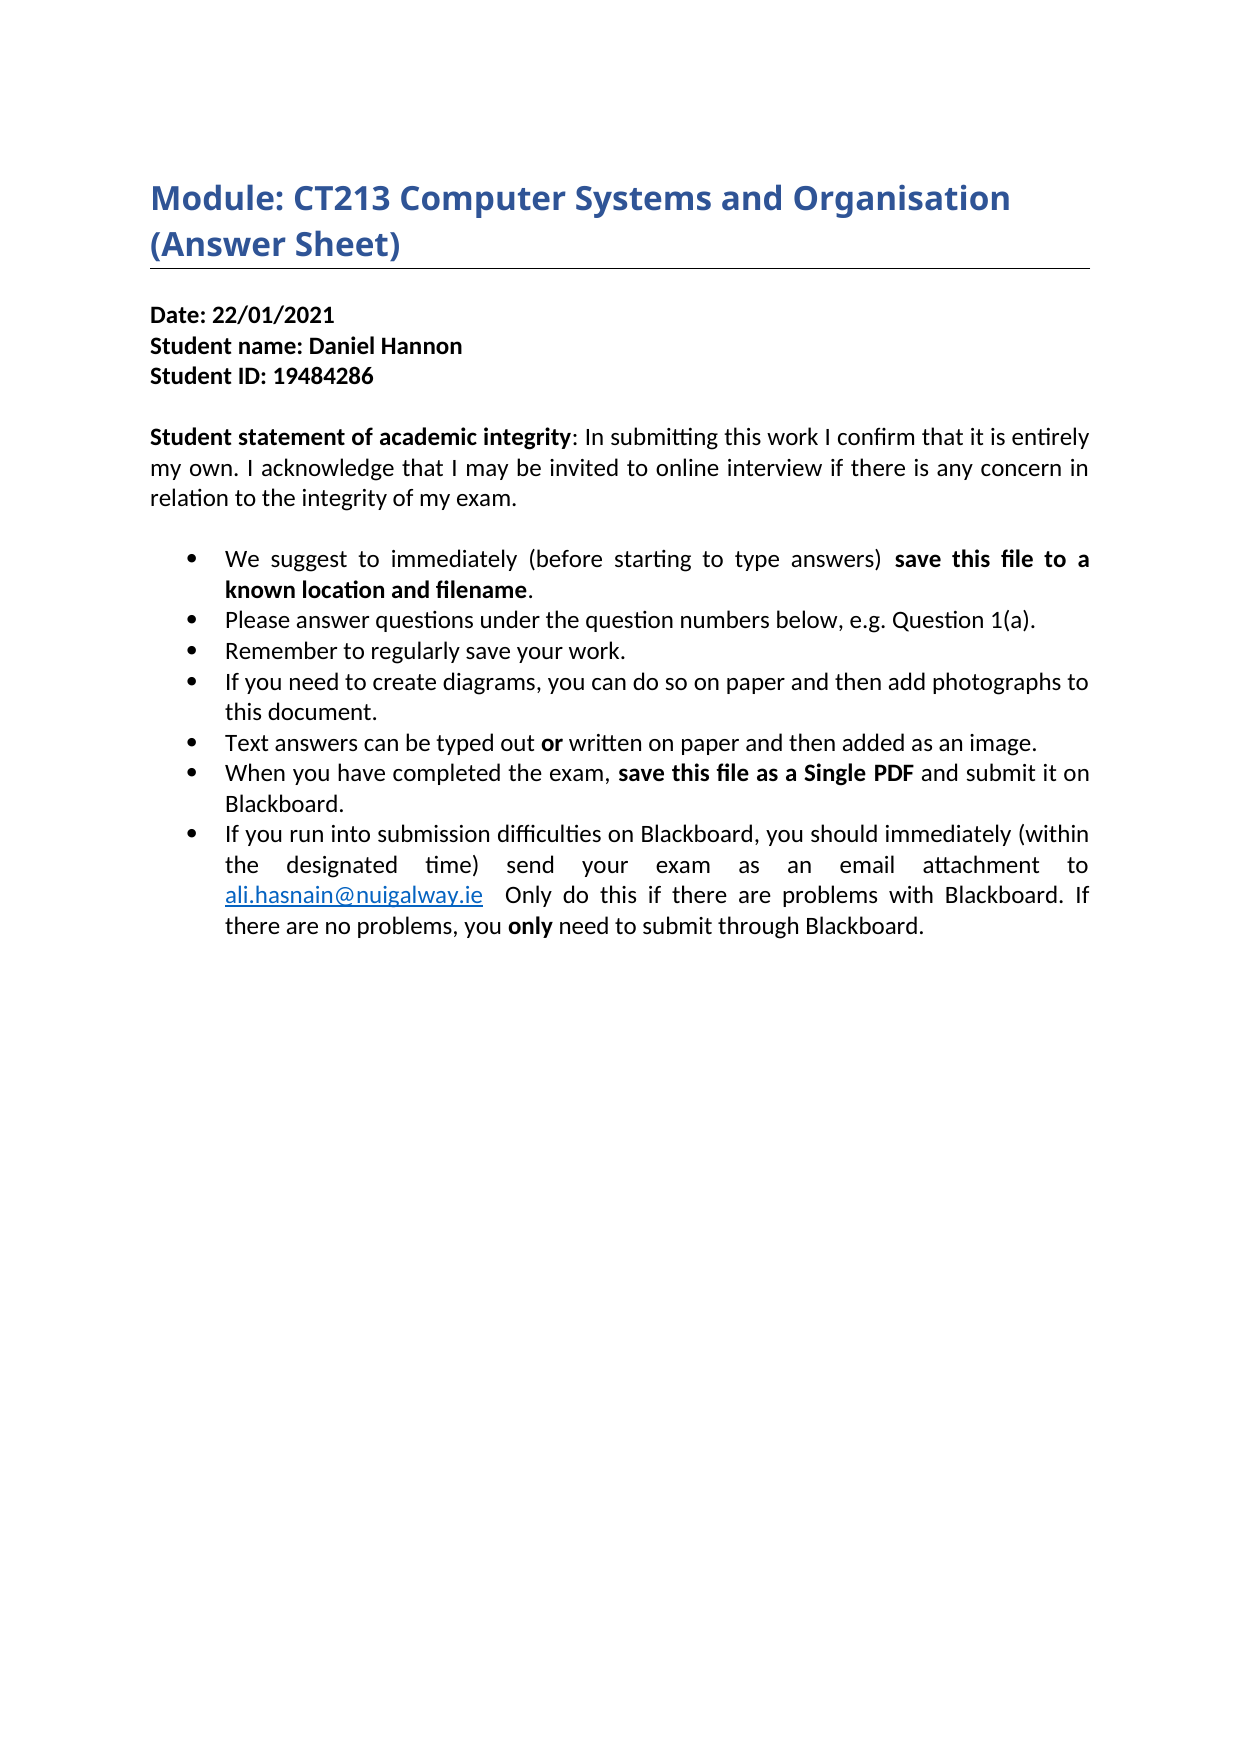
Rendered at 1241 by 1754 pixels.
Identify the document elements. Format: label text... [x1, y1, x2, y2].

list If you need to create diagrams, you can do so on paper and then add photographs to this document. [187, 666, 1090, 727]
text Date: 22/01/2021 [150, 299, 1090, 330]
list Text answers can be typed out or written on paper and then added as an image. [187, 727, 1090, 757]
list We suggest to immediately (before starting to type answers) save this file to a known location and filename. [187, 544, 1090, 605]
list When you have completed the exam, save this file as a Single PDF and submit it on Blackboard. [187, 757, 1090, 818]
list If you run into submission difficulties on Blackboard, you should immediately (within the designated time) send your exam as an email attachment to ali.hasnain@nuigalway.ie Only do this if there are problems with Blackboard. If there are no problems, you only need to submit through Blackboard. [187, 818, 1090, 940]
subtitle Module: CT213 Computer Systems and Organisation (Answer Sheet) [150, 175, 1090, 268]
list Please answer questions under the question numbers below, e.g. Question 1(a). [187, 605, 1090, 635]
text Student name: Daniel Hannon [150, 330, 1090, 361]
list Remember to regularly save your work. [187, 635, 1090, 666]
text Student ID: 19484286 [150, 361, 1090, 391]
text Student statement of academic integrity: In submitting this work I confirm that it is entirely my own. I acknowledge that I may be invited to online interview if there is any concern in relation to the integrity of my exam. [150, 422, 1090, 513]
